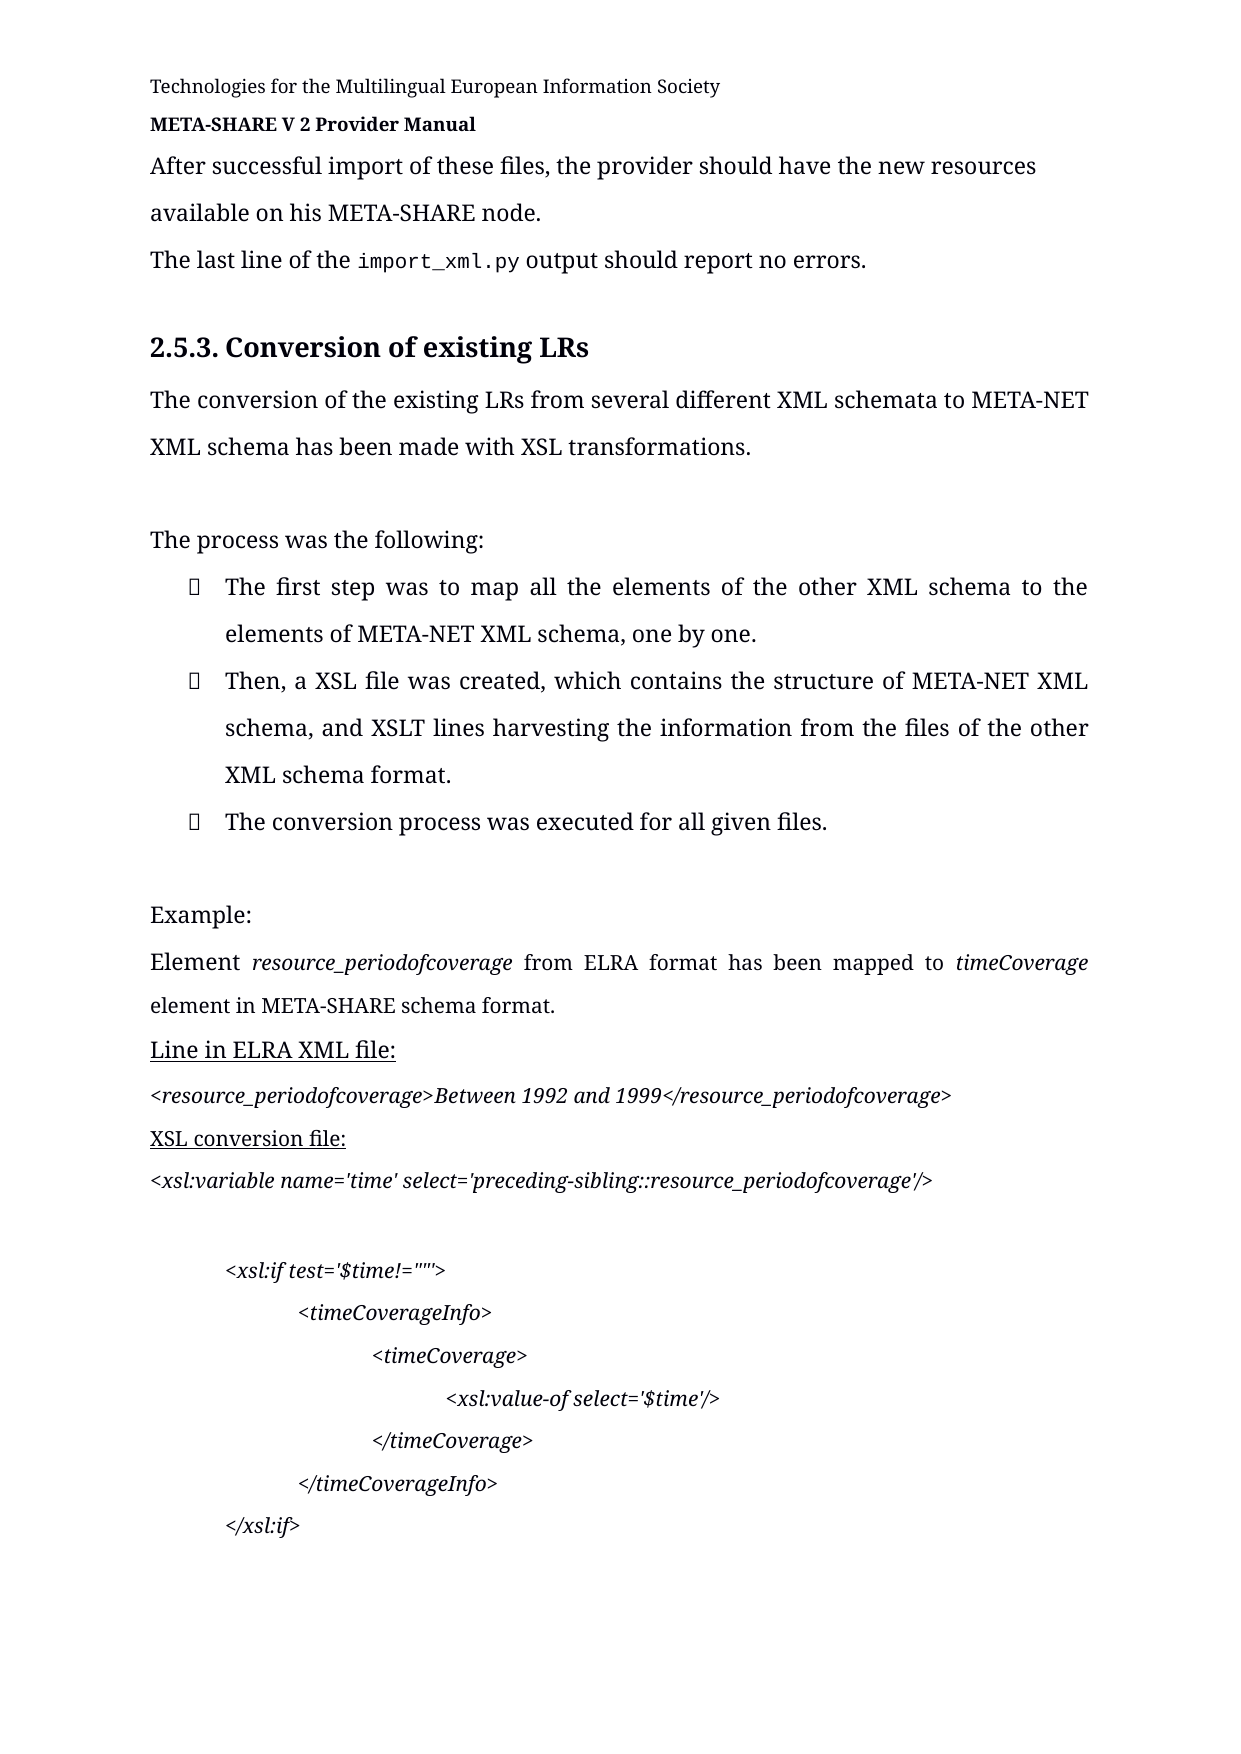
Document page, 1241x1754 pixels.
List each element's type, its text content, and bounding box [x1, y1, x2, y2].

text </timeCoverageInfo> [150, 1469, 1090, 1497]
text XSL conversion file: [150, 1124, 1090, 1152]
text The process was the following: [150, 524, 1090, 556]
text Example: [150, 899, 1090, 931]
text </timeCoverage> [150, 1426, 1090, 1455]
text Line in ELRA XML file: [150, 1034, 1090, 1066]
text After successful import of these files, the provider should have the new resources available on his META-SHARE node. The last line of the import_xml.py output should report no errors. [150, 150, 1090, 275]
text <timeCoverage> [150, 1341, 1090, 1369]
text </xsl:if> [150, 1511, 1090, 1540]
text <timeCoverageInfo> [150, 1298, 1090, 1327]
list Then, a XSL file was created, which contains the structure of META-NET XML schema, and XSLT lines harvesting the information from the files of the other XML schema format. [187, 665, 1090, 790]
list The conversion process was executed for all given files. [187, 806, 1090, 837]
text <xsl:value-of select='$time'/> [150, 1384, 1090, 1412]
list The first step was to map all the elements of the other XML schema to the elements of META-NET XML schema, one by one. [187, 571, 1090, 649]
text The conversion of the existing LRs from several different XML schemata to META-NET XML schema has been made with XSL transformations. [150, 384, 1090, 462]
text <xsl:variable name='time' select='preceding-sibling::resource_periodofcoverage'/> [150, 1166, 1090, 1195]
text Element resource_periodofcoverage from ELRA format has been mapped to timeCoverage element in META-SHARE schema format. [150, 946, 1090, 1020]
subtitle Conversion of existing LRs [150, 328, 1090, 365]
text <xsl:if test='$time!=""'> [150, 1256, 1090, 1284]
text <resource_periodofcoverage>Between 1992 and 1999</resource_periodofcoverage> [150, 1081, 1090, 1109]
